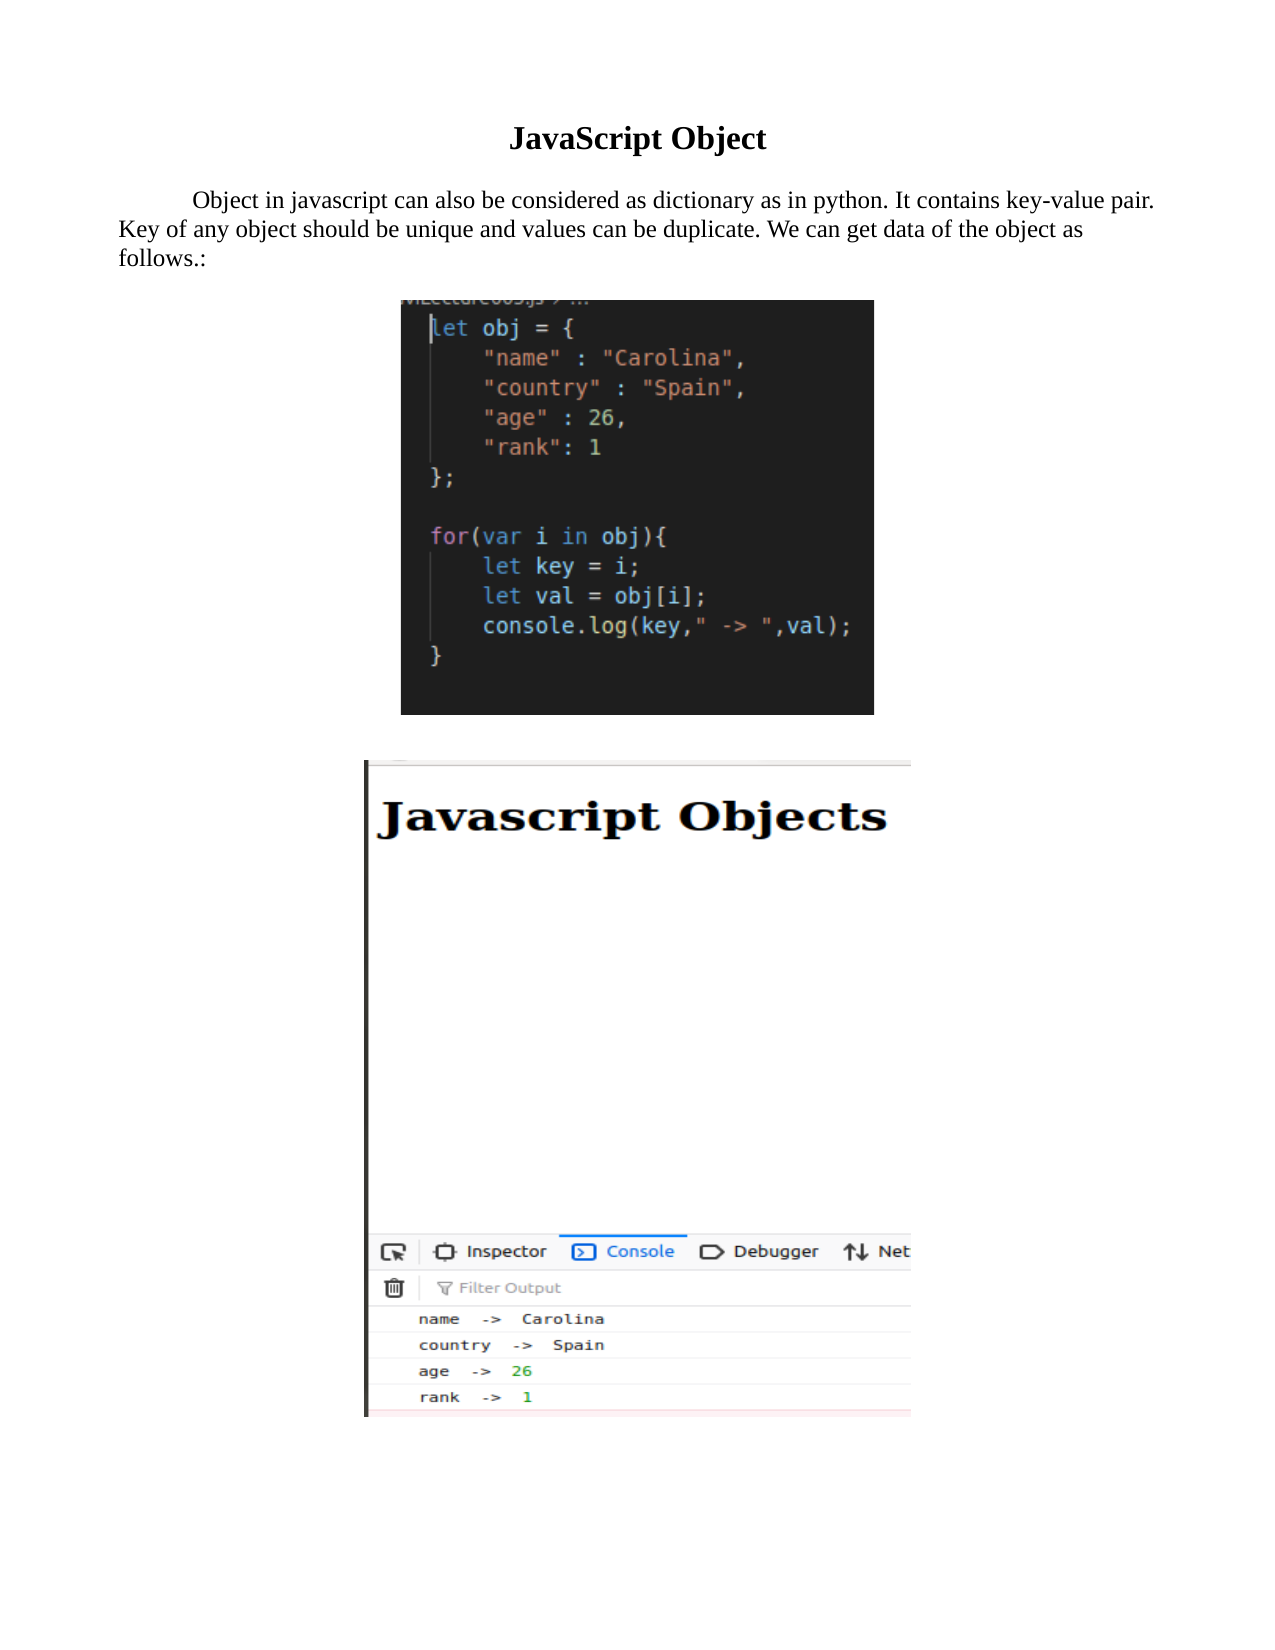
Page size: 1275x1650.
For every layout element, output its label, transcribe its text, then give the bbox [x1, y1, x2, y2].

picture [400, 300, 875, 715]
text Key of any object should be unique and values can be duplicate. We can get data of the object as follows.: [118, 214, 1157, 271]
text Object in javascript can also be considered as dictionary as in python. It contains key-value pair. [118, 185, 1157, 214]
text JavaScript Object [118, 118, 1157, 156]
picture [364, 760, 911, 1417]
